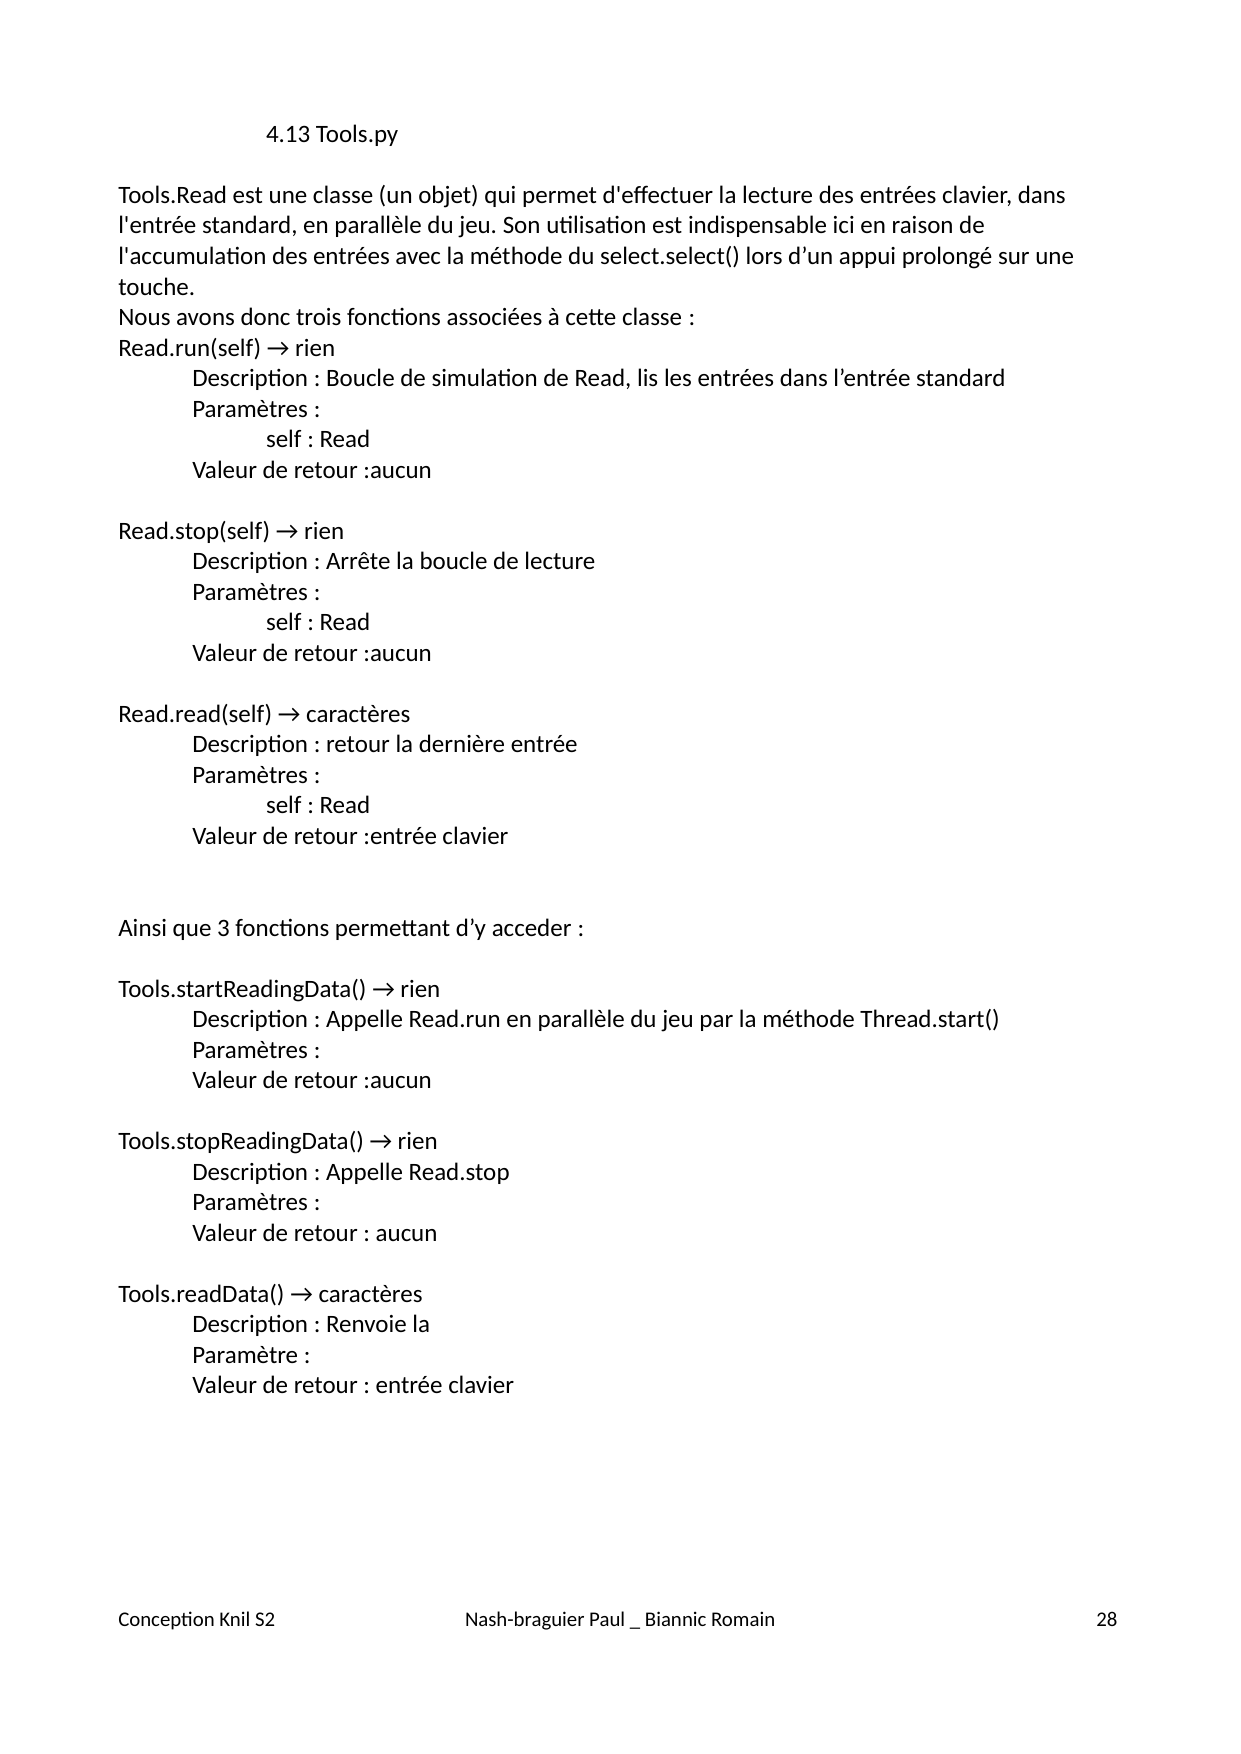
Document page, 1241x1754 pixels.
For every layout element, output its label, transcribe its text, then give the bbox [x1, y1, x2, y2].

text 4.13 Tools.py [118, 118, 1122, 149]
text Description : retour la dernière entrée [118, 728, 1122, 759]
text Paramètres : [118, 1186, 1122, 1217]
text Description : Appelle Read.run en parallèle du jeu par la méthode Thread.start() [118, 1003, 1122, 1034]
text Tools.stopReadingData() → rien [118, 1125, 1122, 1156]
text Valeur de retour :aucun [118, 637, 1122, 667]
text self : Read [118, 606, 1122, 637]
text Paramètres : [118, 759, 1122, 789]
text Valeur de retour :aucun [118, 454, 1122, 484]
text Valeur de retour : aucun [118, 1217, 1122, 1247]
text Read.run(self) → rien [118, 332, 1122, 362]
text Paramètre : [118, 1339, 1122, 1369]
text self : Read [118, 423, 1122, 454]
text Description : Boucle de simulation de Read, lis les entrées dans l’entrée standard [118, 362, 1122, 393]
text Description : Appelle Read.stop [118, 1156, 1122, 1186]
text Description : Arrête la boucle de lecture [118, 545, 1122, 576]
text Description : Renvoie la [118, 1308, 1122, 1339]
text Valeur de retour :entrée clavier [118, 820, 1122, 851]
text Valeur de retour :aucun [118, 1064, 1122, 1095]
text Paramètres : [118, 393, 1122, 423]
text Tools.readData() → caractères [118, 1278, 1122, 1308]
text Nous avons donc trois fonctions associées à cette classe : [118, 301, 1122, 332]
text Paramètres : [118, 576, 1122, 606]
text Tools.Read est une classe (un objet) qui permet d'effectuer la lecture des entrées clavier, dans l'entrée standard, en parallèle du jeu. Son utilisation est indispensable ici en raison de l'accumulation des entrées avec la méthode du select.select() lors d’un appui prolongé sur une touche. [118, 179, 1122, 301]
text Paramètres : [118, 1034, 1122, 1064]
text Tools.startReadingData() → rien [118, 973, 1122, 1003]
text self : Read [118, 789, 1122, 820]
text Valeur de retour : entrée clavier [118, 1369, 1122, 1400]
text Read.read(self) → caractères [118, 698, 1122, 728]
text Read.stop(self) → rien [118, 515, 1122, 545]
text Ainsi que 3 fonctions permettant d’y acceder : [118, 912, 1122, 942]
